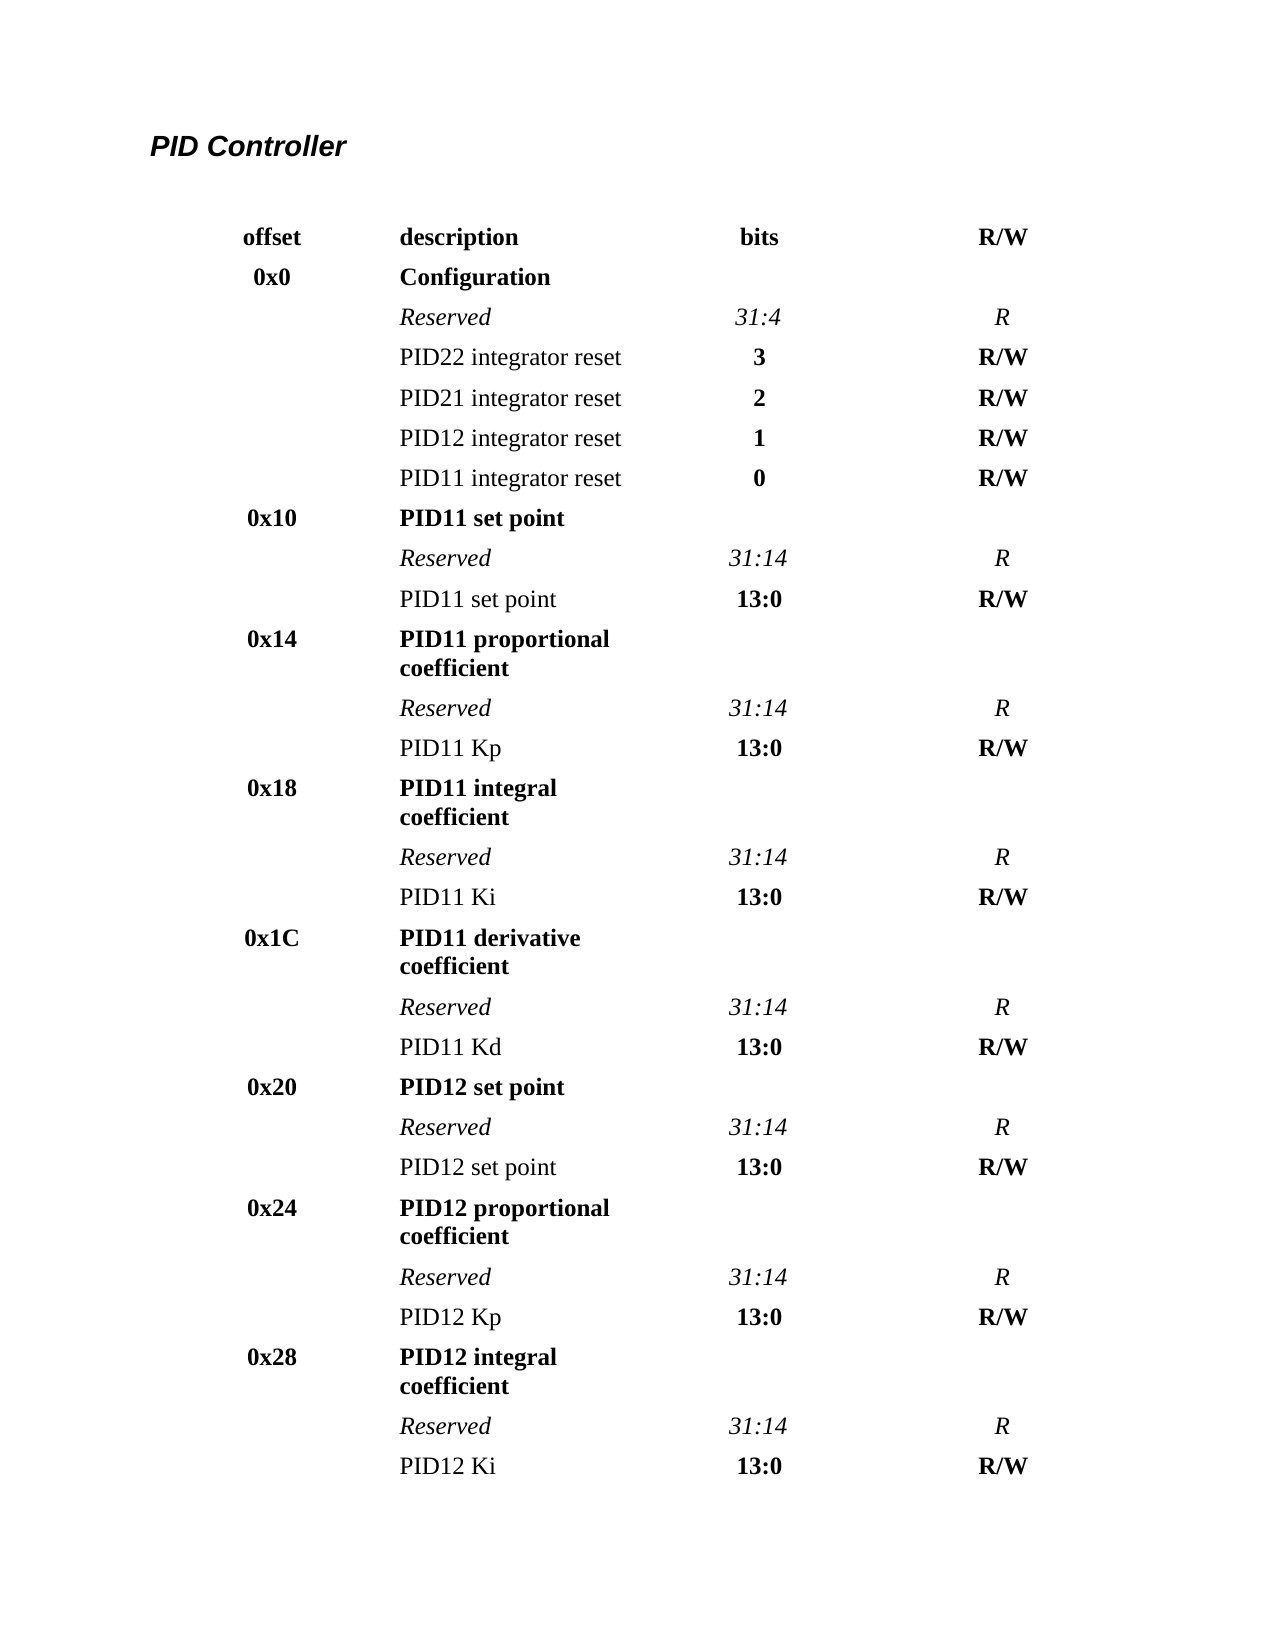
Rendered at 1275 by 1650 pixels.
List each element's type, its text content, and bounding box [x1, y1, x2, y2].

table_cell [638, 256, 881, 296]
table_cell 2 [638, 377, 881, 417]
table_cell [150, 687, 394, 727]
table_cell R [881, 986, 1125, 1026]
table_cell [881, 498, 1125, 538]
table_cell [150, 1256, 394, 1296]
table_cell [638, 1336, 881, 1405]
table_cell Reserved [394, 296, 637, 337]
table_cell [881, 1066, 1125, 1106]
table_cell 0x1C [150, 917, 394, 986]
table_cell R/W [881, 1445, 1125, 1552]
table_cell 31:14 [638, 687, 881, 727]
table_cell [881, 1187, 1125, 1256]
table_cell 31:14 [638, 1106, 881, 1147]
table_cell [150, 1445, 394, 1552]
table_cell [150, 1405, 394, 1445]
table_cell R [881, 836, 1125, 877]
table_cell PID22 integrator reset [394, 337, 637, 377]
table_cell R/W [881, 578, 1125, 618]
table_cell R/W [881, 877, 1125, 917]
table_cell [638, 618, 881, 687]
table_cell [150, 457, 394, 497]
table_cell PID12 set point [394, 1066, 637, 1106]
table_cell 0x14 [150, 618, 394, 687]
table_cell 31:4 [638, 296, 881, 337]
table_cell R/W [881, 417, 1125, 457]
table_cell [881, 768, 1125, 836]
table_cell [638, 917, 881, 986]
table_cell 13:0 [638, 1445, 881, 1552]
table_cell [881, 256, 1125, 296]
table_cell 0x10 [150, 498, 394, 538]
table_cell 13:0 [638, 1296, 881, 1336]
table_cell R/W [881, 337, 1125, 377]
table_cell 13:0 [638, 727, 881, 767]
table_cell [150, 377, 394, 417]
table_cell 13:0 [638, 1026, 881, 1066]
table_cell 3 [638, 337, 881, 377]
table_cell [150, 727, 394, 767]
table_header description [394, 216, 637, 256]
table_cell [150, 877, 394, 917]
table_cell [638, 498, 881, 538]
table_cell [150, 337, 394, 377]
table_cell Configuration [394, 256, 637, 296]
table_cell R [881, 687, 1125, 727]
table_cell PID21 integrator reset [394, 377, 637, 417]
table_cell 31:14 [638, 1405, 881, 1445]
table_cell 0x0 [150, 256, 394, 296]
table_cell [150, 296, 394, 337]
table_cell [881, 618, 1125, 687]
table_cell PID11 integral coefficient [394, 768, 637, 836]
table_cell [638, 1187, 881, 1256]
table_cell PID12 proportional coefficient [394, 1187, 637, 1256]
table_cell 31:14 [638, 538, 881, 578]
table_cell PID11 Ki [394, 877, 637, 917]
table_cell 31:14 [638, 836, 881, 877]
table_cell R/W [881, 457, 1125, 497]
table_cell R/W [881, 1026, 1125, 1066]
table_cell [150, 417, 394, 457]
table_cell 0 [638, 457, 881, 497]
table_cell 0x18 [150, 768, 394, 836]
table_cell PID11 proportional coefficient [394, 618, 637, 687]
table_cell [881, 917, 1125, 986]
table_cell [150, 1296, 394, 1336]
table_cell R [881, 538, 1125, 578]
table_cell Reserved [394, 986, 637, 1026]
table_cell [150, 836, 394, 877]
table_cell R/W [881, 1296, 1125, 1336]
table_cell PID12 integral coefficient [394, 1336, 637, 1405]
table_cell Reserved [394, 538, 637, 578]
table_cell PID11 set point [394, 498, 637, 538]
table_cell 31:14 [638, 1256, 881, 1296]
table_cell PID12 integrator reset [394, 417, 637, 457]
table_cell R [881, 296, 1125, 337]
table_header offset [150, 216, 394, 256]
table_cell R [881, 1405, 1125, 1445]
table_cell PID11 Kd [394, 1026, 637, 1066]
table_cell [150, 1106, 394, 1147]
table_cell PID11 Kp [394, 727, 637, 767]
table_cell PID11 integrator reset [394, 457, 637, 497]
table_cell 0x20 [150, 1066, 394, 1106]
table_cell R [881, 1106, 1125, 1147]
table_cell Reserved [394, 1405, 637, 1445]
table_cell PID11 derivative coefficient [394, 917, 637, 986]
table_cell PID12 set point [394, 1147, 637, 1187]
table_cell R/W [881, 1147, 1125, 1187]
table_cell PID12 Kp [394, 1296, 637, 1336]
table_cell R/W [881, 377, 1125, 417]
table_cell [150, 578, 394, 618]
table_header bits [638, 216, 881, 256]
table_cell [150, 538, 394, 578]
table_cell [150, 986, 394, 1026]
table_cell R [881, 1256, 1125, 1296]
table_cell [638, 1066, 881, 1106]
table_cell PID12 Ki [394, 1445, 637, 1552]
table_cell [881, 1336, 1125, 1405]
table_cell [150, 1026, 394, 1066]
table_cell 1 [638, 417, 881, 457]
table_cell Reserved [394, 1256, 637, 1296]
table_cell Reserved [394, 687, 637, 727]
table_cell 13:0 [638, 578, 881, 618]
table_cell [150, 1147, 394, 1187]
table_cell [638, 768, 881, 836]
table_cell R/W [881, 727, 1125, 767]
table_cell 31:14 [638, 986, 881, 1026]
table_cell 13:0 [638, 877, 881, 917]
text PID Controller [150, 129, 1125, 162]
table_cell Reserved [394, 1106, 637, 1147]
table_cell PID11 set point [394, 578, 637, 618]
table_cell 0x28 [150, 1336, 394, 1405]
table_header R/W [881, 216, 1125, 256]
table_cell 0x24 [150, 1187, 394, 1256]
table_cell Reserved [394, 836, 637, 877]
table_cell 13:0 [638, 1147, 881, 1187]
